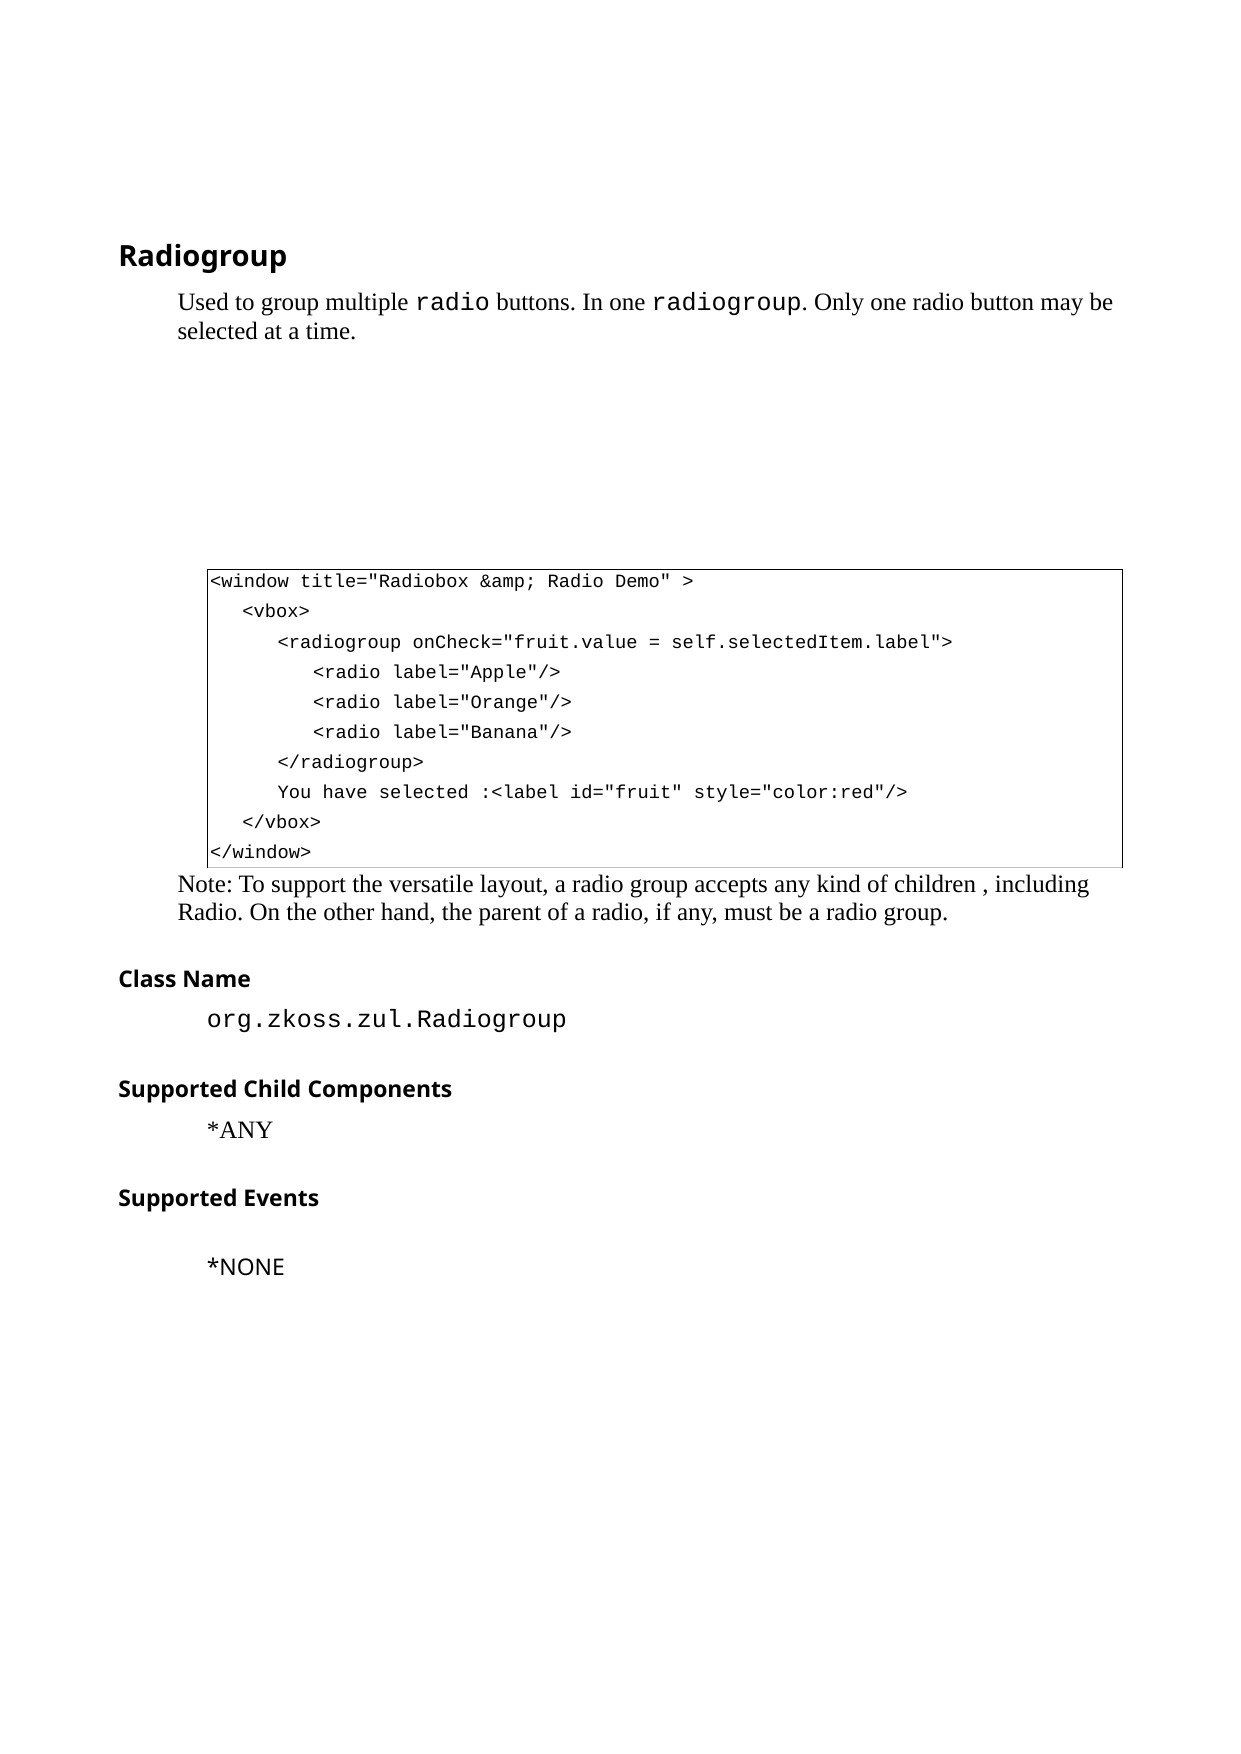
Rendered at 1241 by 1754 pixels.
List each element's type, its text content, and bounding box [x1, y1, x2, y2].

text Used to group multiple radio buttons. In one radiogroup. Only one radio button may be selected at a time. [177, 288, 1122, 345]
text *NONE [207, 1251, 1122, 1282]
text <radiogroup onCheck="fruit.value = self.selectedItem.label"> [208, 629, 1122, 654]
text org.zkoss.zul.Radiogroup [207, 1007, 1122, 1035]
subtitle Radiogroup [118, 236, 1122, 275]
text </window> [208, 840, 1122, 867]
text <radio label="Orange"/> [208, 689, 1122, 714]
text *ANY [207, 1117, 1122, 1144]
subtitle Supported Events [118, 1182, 1122, 1213]
text </radiogroup> [208, 750, 1122, 774]
text Note: To support the versatile layout, a radio group accepts any kind of children , including Radio. On the other hand, the parent of a radio, if any, must be a radio group. [177, 870, 1122, 926]
text <radio label="Banana"/> [208, 720, 1122, 744]
text <vbox> [208, 599, 1122, 623]
text You have selected :<label id="fruit" style="color:red"/> [208, 780, 1122, 804]
subtitle Supported Child Components [118, 1073, 1122, 1104]
text </vbox> [208, 810, 1122, 834]
text <window title="Radiobox &amp; Radio Demo" > [208, 570, 1122, 593]
subtitle Class Name [118, 963, 1122, 994]
text <radio label="Apple"/> [208, 659, 1122, 684]
